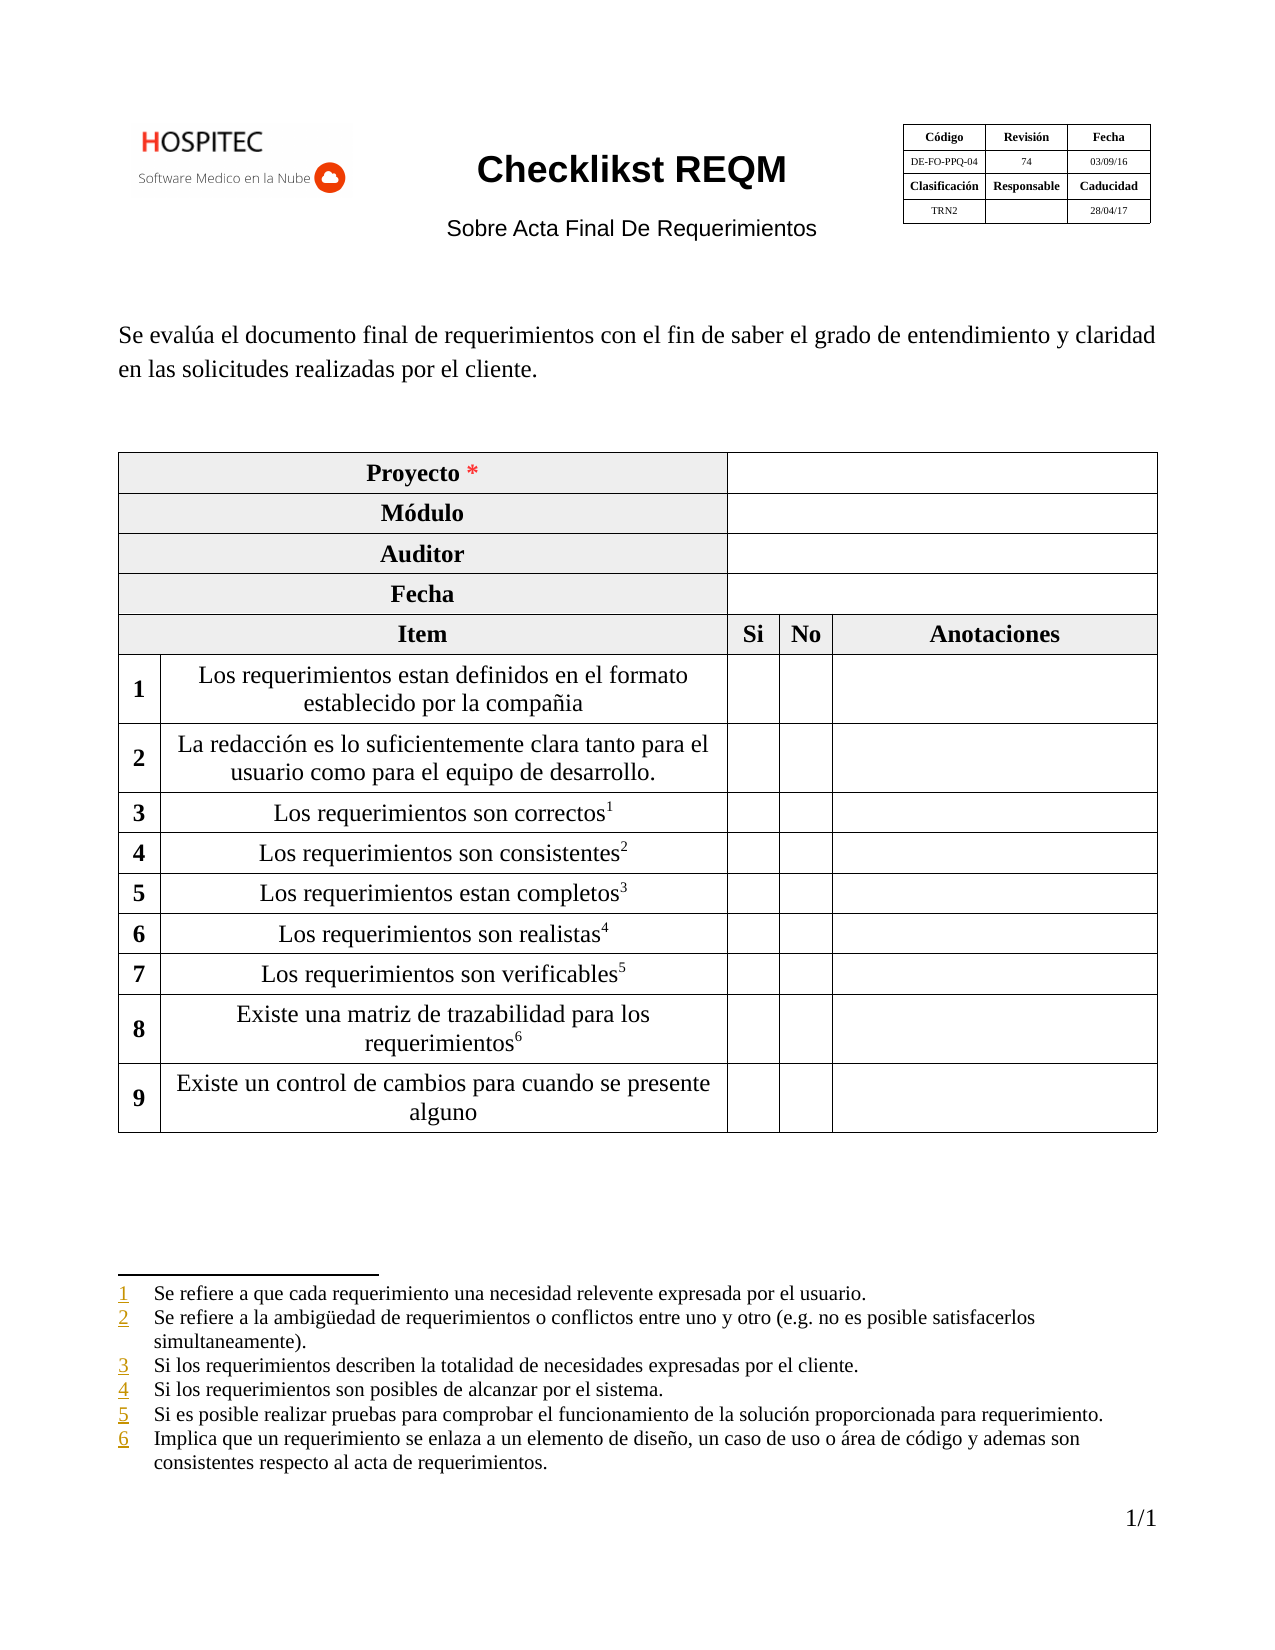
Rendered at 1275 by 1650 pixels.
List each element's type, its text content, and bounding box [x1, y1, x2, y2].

table_cell [728, 574, 1157, 613]
table_cell [780, 724, 832, 792]
picture [131, 123, 353, 198]
table_cell [728, 534, 1157, 573]
table_cell Auditor [119, 534, 727, 573]
table_cell Item [119, 615, 727, 654]
table_cell [728, 1064, 779, 1132]
table_cell 3 [119, 793, 160, 832]
table_cell [780, 914, 832, 953]
table_cell 2 [119, 724, 160, 792]
table_cell [780, 1064, 832, 1132]
table_cell Fecha [119, 574, 727, 613]
table_cell [728, 494, 1157, 533]
table_cell [728, 724, 779, 792]
table_cell [780, 954, 832, 993]
table_cell [728, 995, 779, 1063]
table_cell [833, 914, 1157, 953]
table_cell No [780, 615, 832, 654]
table_cell [833, 1064, 1157, 1132]
table_cell [833, 793, 1157, 832]
table_cell Los requerimientos son realistas [161, 914, 727, 953]
table_cell [728, 833, 779, 873]
table_cell [780, 874, 832, 913]
table_cell La redacción es lo suficientemente clara tanto para el usuario como para el equipo de desarrollo. [161, 724, 727, 792]
table_cell 5 [119, 874, 160, 913]
table_cell [728, 655, 779, 723]
table_cell Los requerimientos estan completos [161, 874, 727, 913]
table_cell [728, 874, 779, 913]
table_cell Módulo [119, 494, 727, 533]
table_cell [833, 954, 1157, 993]
table_cell Los requerimientos estan definidos en el formato establecido por la compañia [161, 655, 727, 723]
table_cell [728, 793, 779, 832]
table_cell 9 [119, 1064, 160, 1132]
table_cell Anotaciones [833, 615, 1157, 654]
table_cell Si [728, 615, 779, 654]
table_header Proyecto * [119, 453, 727, 493]
table_cell [780, 793, 832, 832]
table_cell 1 [119, 655, 160, 723]
table_header [728, 453, 1157, 493]
table_cell 4 [119, 833, 160, 873]
table_cell [833, 655, 1157, 723]
table_cell Existe una matriz de trazabilidad para los requerimientos [161, 995, 727, 1063]
text Se evalúa el documento final de requerimientos con el fin de saber el grado de entendimiento y claridad en las solicitudes realizadas por el cliente. [118, 320, 1157, 383]
table_cell Los requerimientos son consistentes [161, 833, 727, 873]
table_cell 7 [119, 954, 160, 993]
table_cell [833, 724, 1157, 792]
table_cell Los requerimientos son verificables [161, 954, 727, 993]
table_cell [780, 995, 832, 1063]
table_cell Los requerimientos son correctos [161, 793, 727, 832]
table_cell [833, 833, 1157, 873]
table_cell [780, 655, 832, 723]
table_cell 6 [119, 914, 160, 953]
table_cell 8 [119, 995, 160, 1063]
table_cell [780, 833, 832, 873]
table_cell Existe un control de cambios para cuando se presente alguno [161, 1064, 727, 1132]
table_cell [728, 954, 779, 993]
table_cell [833, 874, 1157, 913]
table_cell [728, 914, 779, 953]
table_cell [833, 995, 1157, 1063]
